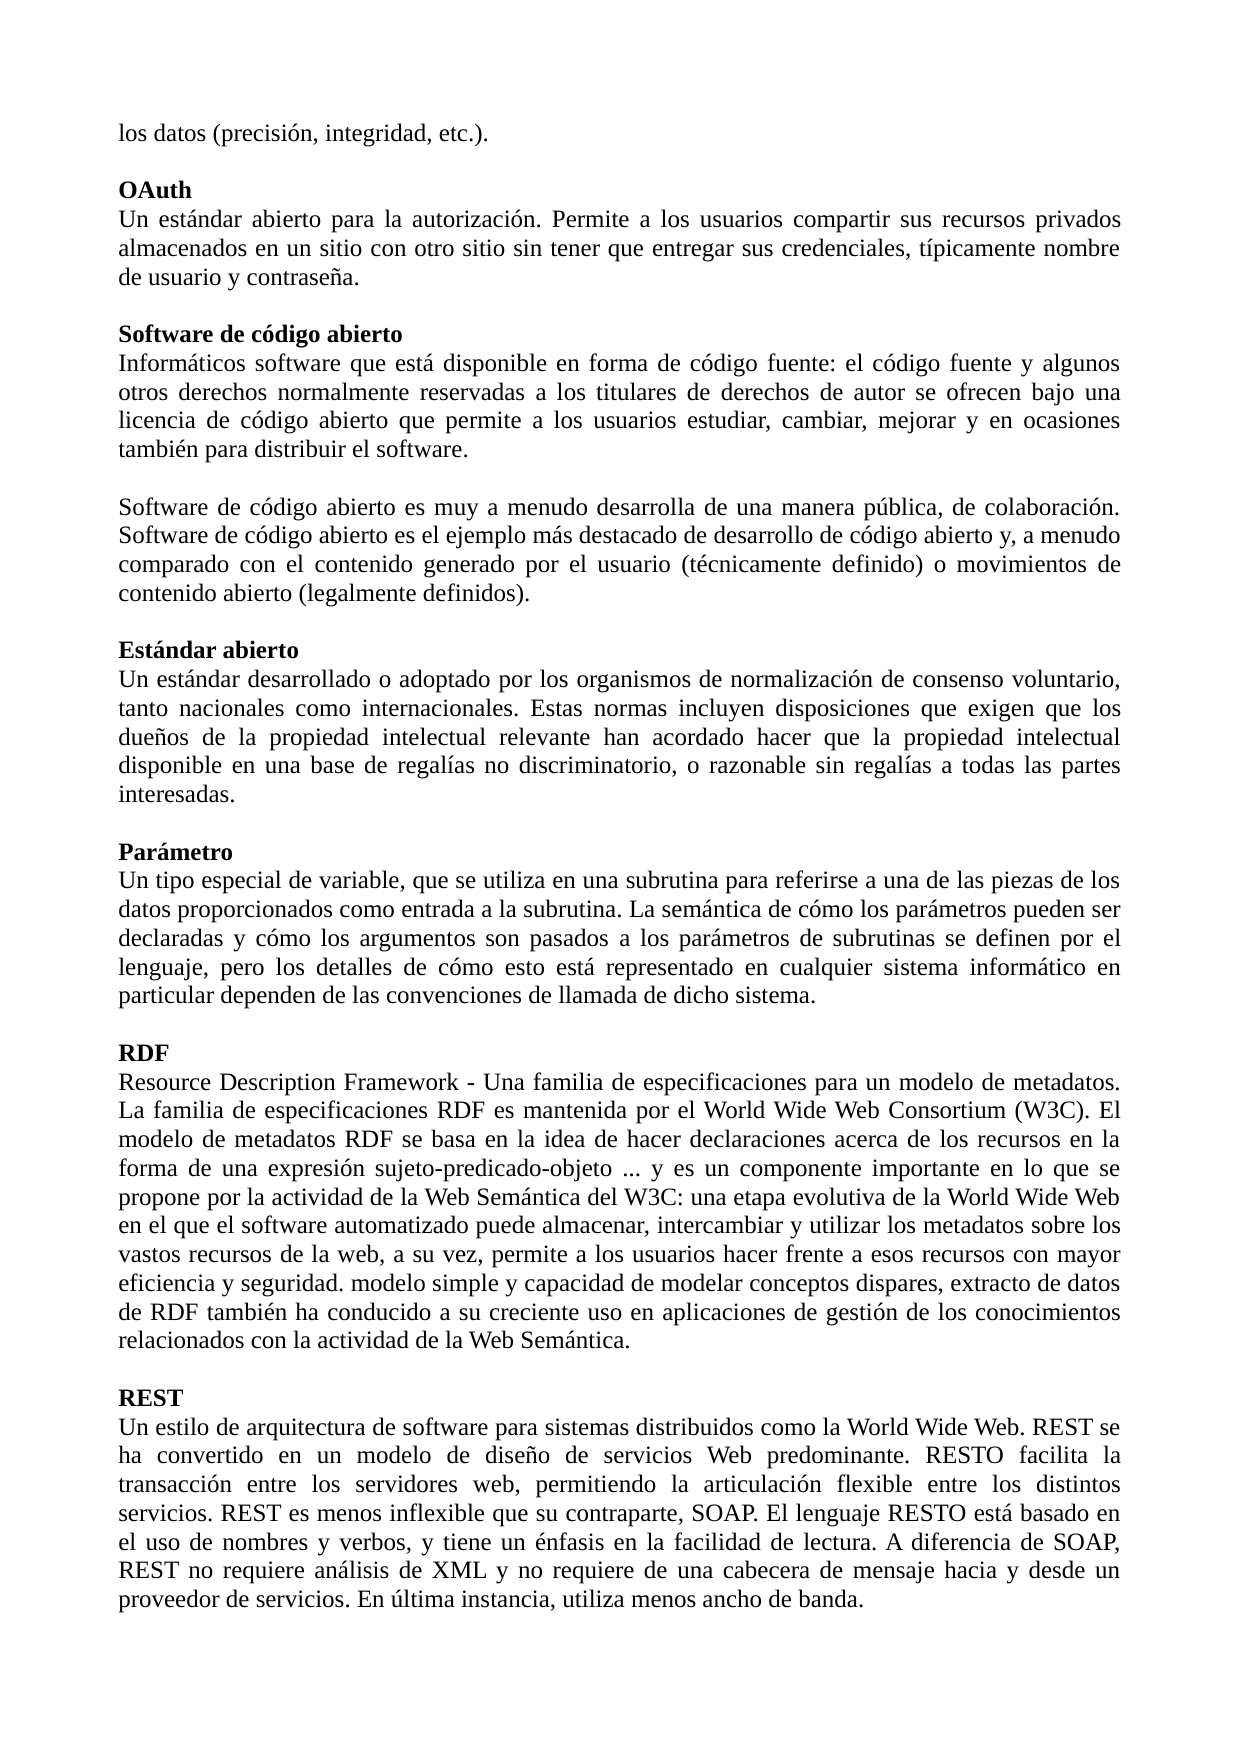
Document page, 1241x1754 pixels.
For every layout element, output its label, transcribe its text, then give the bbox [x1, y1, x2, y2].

text Parámetro Un tipo especial de variable, que se utiliza en una subrutina para referirse a una de las piezas de los datos proporcionados como entrada a la subrutina. La semántica de cómo los parámetros pueden ser declaradas y cómo los argumentos son pasados ​​a los parámetros de subrutinas se definen por el lenguaje, pero los detalles de cómo esto está representado en cualquier sistema informático en particular dependen de las convenciones de llamada de dicho sistema. [118, 837, 1122, 1009]
text los datos (precisión, integridad, etc.). [118, 118, 1122, 147]
text Estándar abierto [118, 607, 1122, 664]
text Informáticos software que está disponible en forma de código fuente: el código fuente y algunos otros derechos normalmente reservadas a los titulares de derechos de autor se ofrecen bajo una licencia de código abierto que permite a los usuarios estudiar, cambiar, mejorar y en ocasiones también para distribuir el software. [118, 348, 1122, 463]
text OAuth Un estándar abierto para la autorización. Permite a los usuarios compartir sus recursos privados almacenados en un sitio con otro sitio sin tener que entregar sus credenciales, típicamente nombre de usuario y contraseña. [118, 147, 1122, 291]
text Un estándar desarrollado o adoptado por los organismos de normalización de consenso voluntario, tanto nacionales como internacionales. Estas normas incluyen disposiciones que exigen que los dueños de la propiedad intelectual relevante han acordado hacer que la propiedad intelectual disponible en una base de regalías no discriminatorio, o razonable sin regalías a todas las partes interesadas. [118, 664, 1122, 837]
text RDF Resource Description Framework - Una familia de especificaciones para un modelo de metadatos. La familia de especificaciones RDF es mantenida por el World Wide Web Consortium (W3C). El modelo de metadatos RDF se basa en la idea de hacer declaraciones acerca de los recursos en la forma de una expresión sujeto-predicado-objeto ... y es un componente importante en lo que se propone por la actividad de la Web Semántica del W3C: una etapa evolutiva de la World Wide Web en el que el software automatizado puede almacenar, intercambiar y utilizar los metadatos sobre los vastos recursos de la web, a su vez, permite a los usuarios hacer frente a esos recursos con mayor eficiencia y seguridad. modelo simple y capacidad de modelar conceptos dispares, extracto de datos de RDF también ha conducido a su creciente uso en aplicaciones de gestión de los conocimientos relacionados con la actividad de la Web Semántica. [118, 1009, 1122, 1354]
text REST Un estilo de arquitectura de software para sistemas distribuidos como la World Wide Web. REST se ha convertido en un modelo de diseño de servicios Web predominante. RESTO facilita la transacción entre los servidores web, permitiendo la articulación flexible entre los distintos servicios. REST es menos inflexible que su contraparte, SOAP. El lenguaje RESTO está basado en el uso de nombres y verbos, y tiene un énfasis en la facilidad de lectura. A diferencia de SOAP, REST no requiere análisis de XML y no requiere de una cabecera de mensaje hacia y desde un proveedor de servicios. En última instancia, utiliza menos ancho de banda. [118, 1354, 1122, 1613]
text Software de código abierto [118, 291, 1122, 348]
text Software de código abierto es muy a menudo desarrolla de una manera pública, de colaboración. Software de código abierto es el ejemplo más destacado de desarrollo de código abierto y, a menudo comparado con el contenido generado por el usuario (técnicamente definido) o movimientos de contenido abierto (legalmente definidos). [118, 463, 1122, 607]
